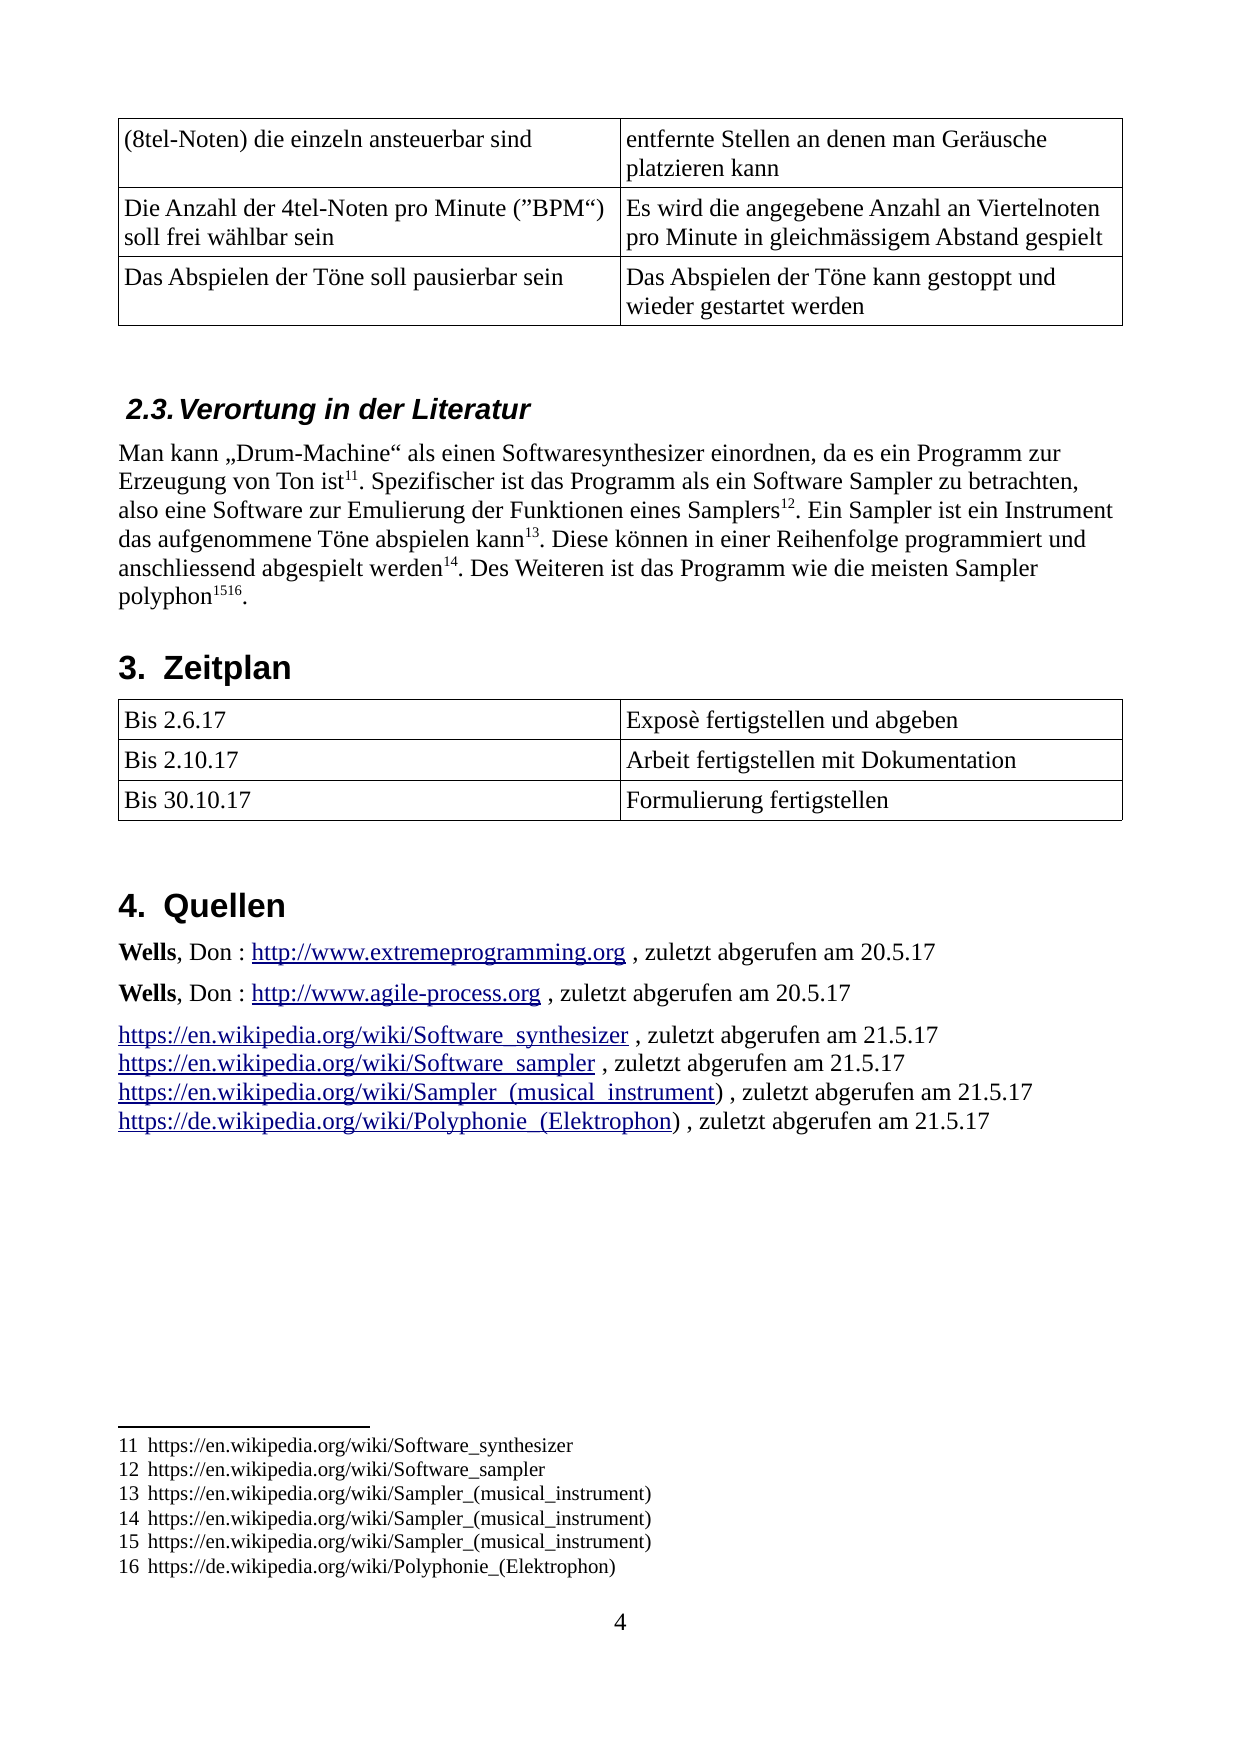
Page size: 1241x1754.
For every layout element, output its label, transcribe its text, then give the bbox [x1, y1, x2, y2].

table_header Exposè fertigstellen und abgeben [621, 700, 1122, 739]
table_cell Das Abspielen der Töne kann gestoppt und wieder gestartet werden [621, 257, 1122, 325]
text https://en.wikipedia.org/wiki/Sampler_(musical_instrument) [118, 1481, 1122, 1505]
subtitle Verortung in der Literatur [118, 392, 1122, 425]
text Man kann „Drum-Machine“ als einen Softwaresynthesizer einordnen, da es ein Programm zur Erzeugung von Ton ist. Spezifischer ist das Programm als ein Software Sampler zu betrachten, also eine Software zur Emulierung der Funktionen eines Samplers. Ein Sampler ist ein Instrument das aufgenommene Töne abspielen kann. Diese können in einer Reihenfolge programmiert und anschliessend abgespielt werden. Des Weiteren ist das Programm wie die meisten Sampler polyphon. [118, 438, 1122, 610]
table_header Bis 2.6.17 [119, 700, 620, 739]
table_cell Das Abspielen der Töne soll pausierbar sein [119, 257, 620, 325]
subtitle Quellen [118, 886, 1122, 925]
table_cell Bis 30.10.17 [119, 781, 620, 820]
text https://en.wikipedia.org/wiki/Sampler_(musical_instrument) [118, 1505, 1122, 1529]
table_cell (8tel-Noten) die einzeln ansteuerbar sind [119, 119, 620, 187]
text Wells, Don : http://www.extremeprogramming.org , zuletzt abgerufen am 20.5.17 [118, 937, 1122, 966]
text https://en.wikipedia.org/wiki/Sampler_(musical_instrument) , zuletzt abgerufen am 21.5.17 [118, 1077, 1122, 1106]
text https://en.wikipedia.org/wiki/Software_synthesizer , zuletzt abgerufen am 21.5.17 [118, 1020, 1122, 1048]
table_cell Formulierung fertigstellen [621, 781, 1122, 820]
text https://en.wikipedia.org/wiki/Sampler_(musical_instrument) [118, 1529, 1122, 1553]
table_cell Es wird die angegebene Anzahl an Viertelnoten pro Minute in gleichmässigem Abstand gespielt [621, 188, 1122, 256]
text https://en.wikipedia.org/wiki/Software_synthesizer [118, 1433, 1122, 1457]
table_cell Arbeit fertigstellen mit Dokumentation [621, 740, 1122, 779]
table_cell Die Anzahl der 4tel-Noten pro Minute (”BPM“) soll frei wählbar sein [119, 188, 620, 256]
table_cell entfernte Stellen an denen man Geräusche platzieren kann [621, 119, 1122, 187]
text https://de.wikipedia.org/wiki/Polyphonie_(Elektrophon) , zuletzt abgerufen am 21.5.17 [118, 1106, 1122, 1135]
text https://de.wikipedia.org/wiki/Polyphonie_(Elektrophon) [118, 1553, 1122, 1578]
text https://en.wikipedia.org/wiki/Software_sampler , zuletzt abgerufen am 21.5.17 [118, 1048, 1122, 1077]
subtitle Zeitplan [118, 648, 1122, 686]
text https://en.wikipedia.org/wiki/Software_sampler [118, 1457, 1122, 1481]
table_cell Bis 2.10.17 [119, 740, 620, 779]
text Wells, Don : http://www.agile-process.org , zuletzt abgerufen am 20.5.17 [118, 978, 1122, 1007]
